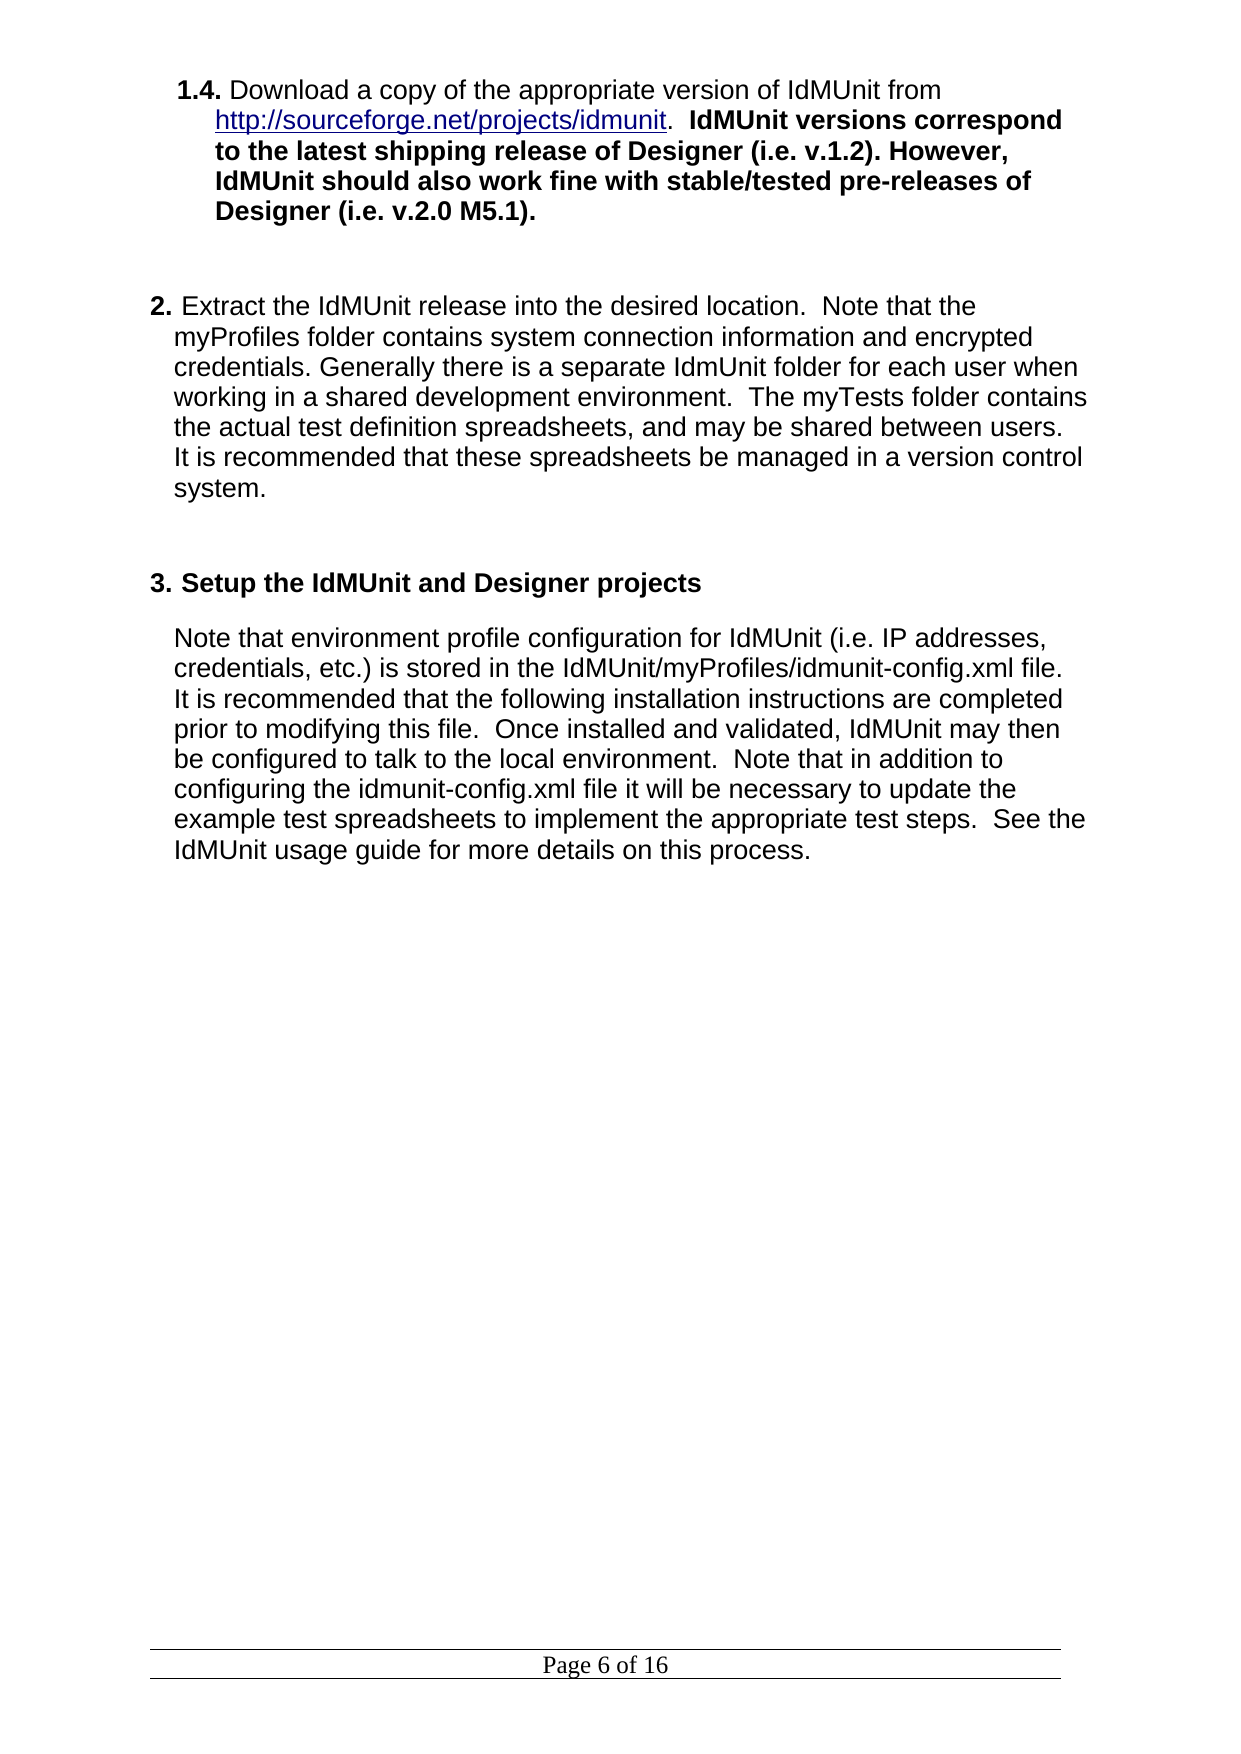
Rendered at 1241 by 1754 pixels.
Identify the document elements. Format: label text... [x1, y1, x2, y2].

subtitle Extract the IdMUnit release into the desired location. Note that the myProfiles folder contains system connection information and encrypted credentials. Generally there is a separate IdmUnit folder for each user when working in a shared development environment. The myTests folder contains the actual test definition spreadsheets, and may be shared between users. It is recommended that these spreadsheets be managed in a version control system. [150, 291, 1091, 503]
subtitle Setup the IdMUnit and Designer projects [150, 568, 1091, 598]
subtitle Download a copy of the appropriate version of IdMUnit from http://sourceforge.net/projects/idmunit. IdMUnit versions correspond to the latest shipping release of Designer (i.e. v.1.2). However, IdMUnit should also work fine with stable/tested pre-releases of Designer (i.e. v.2.0 M5.1). [177, 75, 1091, 226]
subtitle Note that environment profile configuration for IdMUnit (i.e. IP addresses, credentials, etc.) is stored in the IdMUnit/myProfiles/idmunit-config.xml file. It is recommended that the following installation instructions are completed prior to modifying this file. Once installed and validated, IdMUnit may then be configured to talk to the local environment. Note that in addition to configuring the idmunit-config.xml file it will be necessary to update the example test spreadsheets to implement the appropriate test steps. See the IdMUnit usage guide for more details on this process. [150, 623, 1091, 865]
